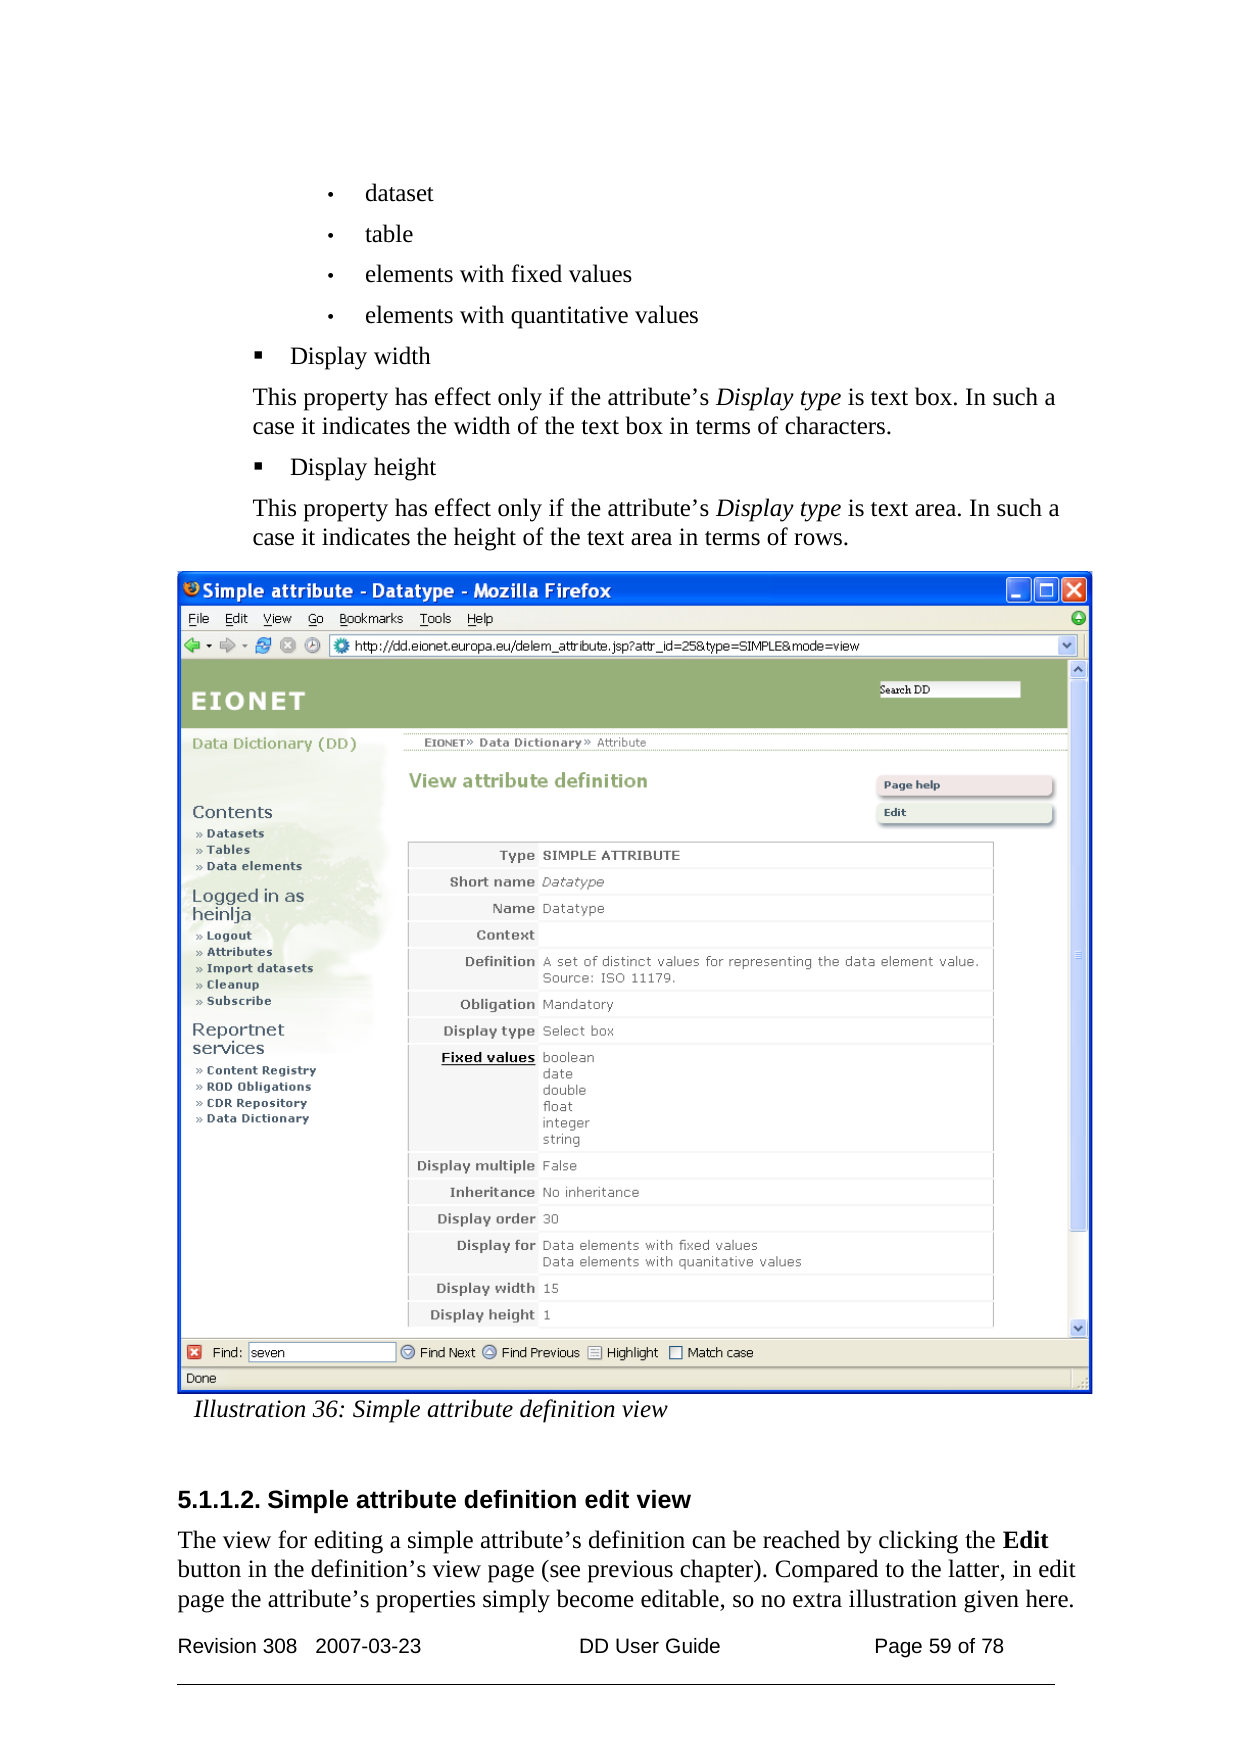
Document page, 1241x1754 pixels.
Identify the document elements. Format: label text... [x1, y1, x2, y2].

list table [327, 218, 1092, 247]
text Illustration 36: Simple attribute definition view [194, 1394, 1076, 1423]
subtitle Simple attribute definition edit view [177, 1484, 1092, 1513]
list Display height [252, 452, 1092, 481]
list elements with quantitative values [327, 300, 1092, 329]
text This property has effect only if the attribute’s Display type is text area. In such a case it indicates the height of the text area in terms of rows. [252, 492, 1092, 551]
list elements with fixed values [327, 259, 1092, 288]
picture [177, 571, 1093, 1394]
text The view for editing a simple attribute’s definition can be reached by clicking the Edit button in the definition’s view page (see previous chapter). Compared to the latter, in edit page the attribute’s properties simply become editable, so no extra illustration given here. [177, 1525, 1092, 1612]
list Display width [252, 341, 1092, 370]
text This property has effect only if the attribute’s Display type is text box. In such a case it indicates the width of the text box in terms of characters. [252, 382, 1092, 440]
list dataset [327, 178, 1092, 207]
